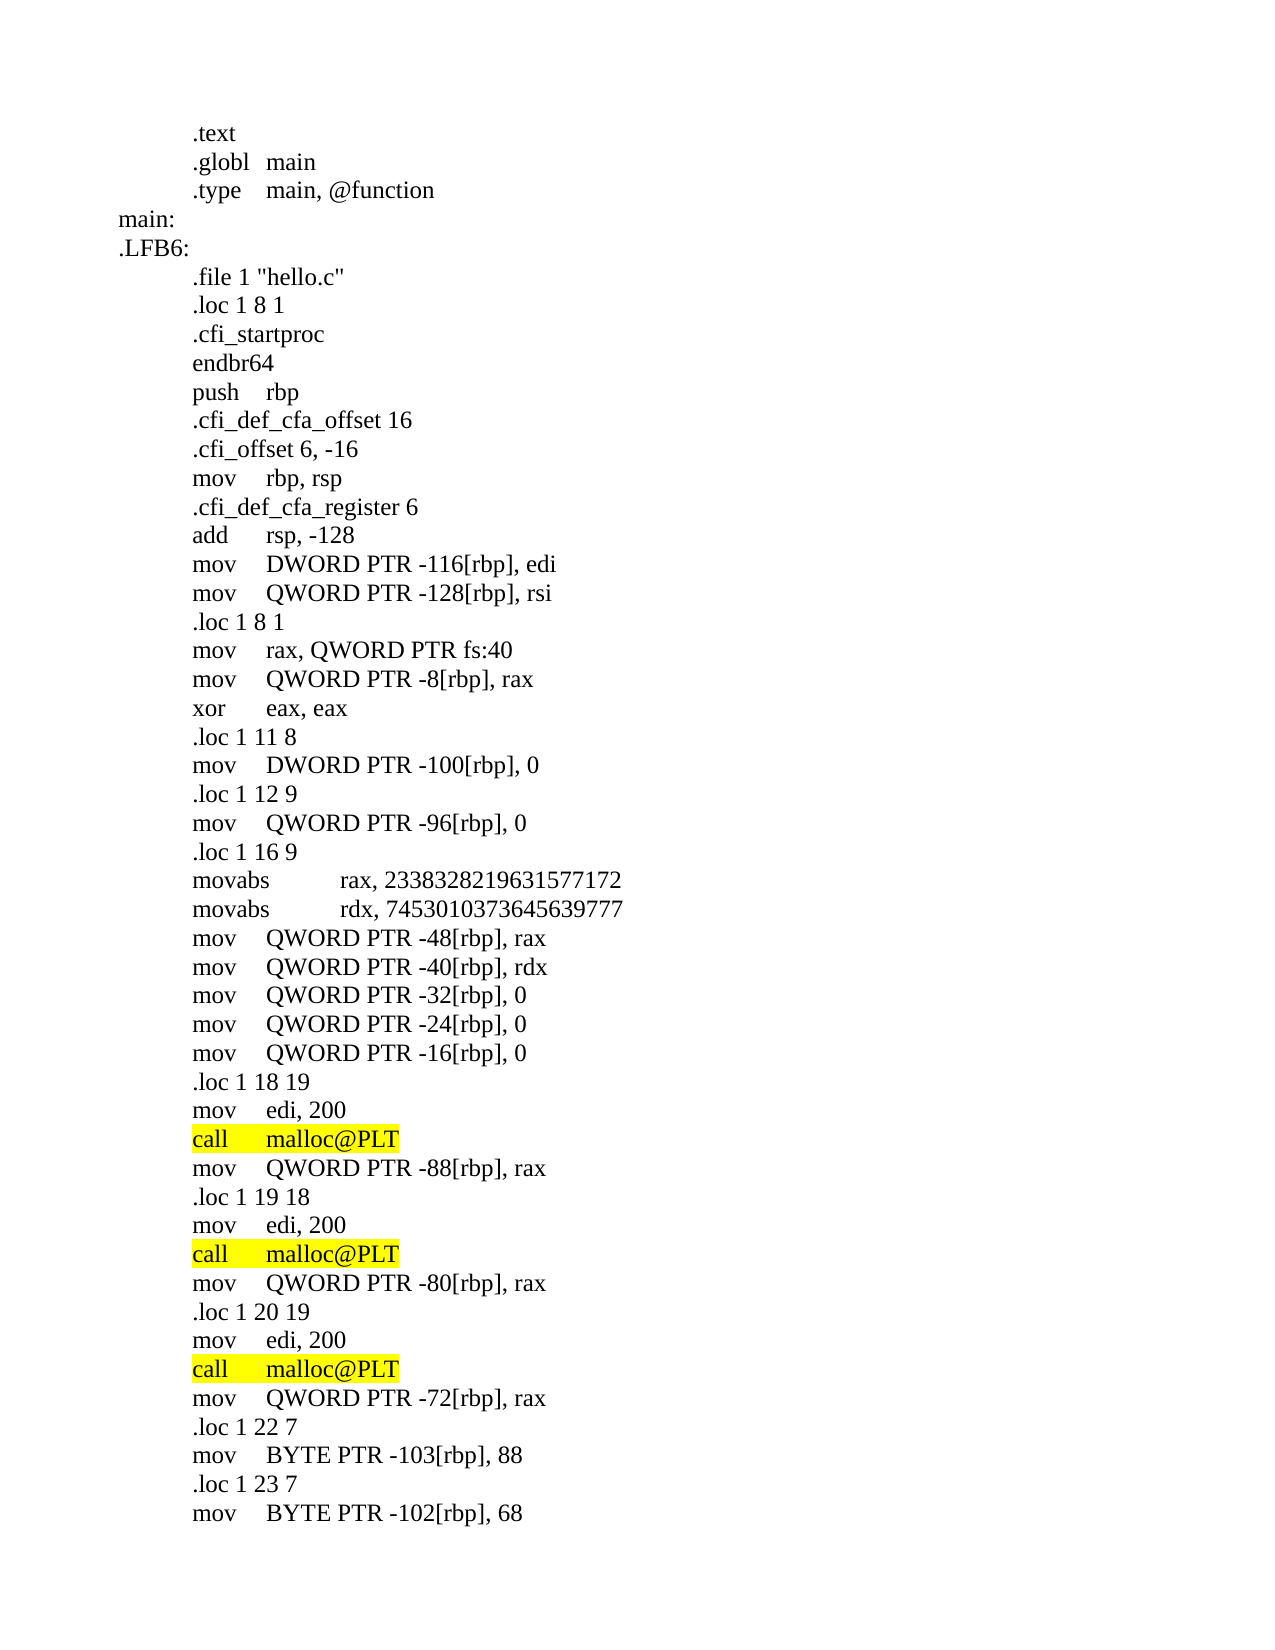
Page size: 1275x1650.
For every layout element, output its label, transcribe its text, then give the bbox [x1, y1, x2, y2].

text .loc 1 12 9 [118, 779, 1157, 808]
text mov DWORD PTR -116[rbp], edi [118, 549, 1157, 578]
text mov QWORD PTR -8[rbp], rax [118, 664, 1157, 693]
text .loc 1 11 8 [118, 722, 1157, 751]
text .loc 1 19 18 [118, 1182, 1157, 1211]
text .text [118, 118, 1157, 147]
text endbr64 [118, 348, 1157, 377]
text call malloc@PLT [118, 1239, 1157, 1268]
text .loc 1 8 1 [118, 607, 1157, 636]
text .loc 1 16 9 [118, 837, 1157, 866]
text .file 1 "hello.c" [118, 262, 1157, 291]
text push rbp [118, 377, 1157, 406]
text .cfi_startproc [118, 319, 1157, 348]
text .cfi_def_cfa_offset 16 [118, 406, 1157, 434]
text .loc 1 22 7 [118, 1412, 1157, 1441]
text add rsp, -128 [118, 521, 1157, 549]
text mov QWORD PTR -128[rbp], rsi [118, 578, 1157, 607]
text mov QWORD PTR -48[rbp], rax [118, 923, 1157, 952]
text call malloc@PLT [118, 1124, 1157, 1153]
text .loc 1 20 19 [118, 1297, 1157, 1326]
text mov edi, 200 [118, 1326, 1157, 1354]
text mov QWORD PTR -24[rbp], 0 [118, 1009, 1157, 1038]
text mov QWORD PTR -32[rbp], 0 [118, 981, 1157, 1009]
text mov rax, QWORD PTR fs:40 [118, 636, 1157, 664]
text movabs rdx, 7453010373645639777 [118, 894, 1157, 923]
text mov QWORD PTR -72[rbp], rax [118, 1383, 1157, 1412]
text mov QWORD PTR -96[rbp], 0 [118, 808, 1157, 837]
text mov QWORD PTR -16[rbp], 0 [118, 1038, 1157, 1067]
text .loc 1 18 19 [118, 1067, 1157, 1096]
text mov QWORD PTR -80[rbp], rax [118, 1268, 1157, 1297]
text mov BYTE PTR -103[rbp], 88 [118, 1441, 1157, 1469]
text mov QWORD PTR -88[rbp], rax [118, 1153, 1157, 1182]
text .cfi_offset 6, -16 [118, 434, 1157, 463]
text .globl main [118, 147, 1157, 176]
text main: [118, 204, 1157, 233]
text xor eax, eax [118, 693, 1157, 722]
text .type main, @function [118, 176, 1157, 204]
text mov BYTE PTR -102[rbp], 68 [118, 1498, 1157, 1527]
text movabs rax, 2338328219631577172 [118, 866, 1157, 894]
text .cfi_def_cfa_register 6 [118, 492, 1157, 521]
text mov rbp, rsp [118, 463, 1157, 492]
text mov edi, 200 [118, 1211, 1157, 1239]
text .loc 1 8 1 [118, 291, 1157, 319]
text .loc 1 23 7 [118, 1469, 1157, 1498]
text call malloc@PLT [118, 1354, 1157, 1383]
text mov DWORD PTR -100[rbp], 0 [118, 751, 1157, 779]
text .LFB6: [118, 233, 1157, 262]
text mov QWORD PTR -40[rbp], rdx [118, 952, 1157, 981]
text mov edi, 200 [118, 1096, 1157, 1124]
